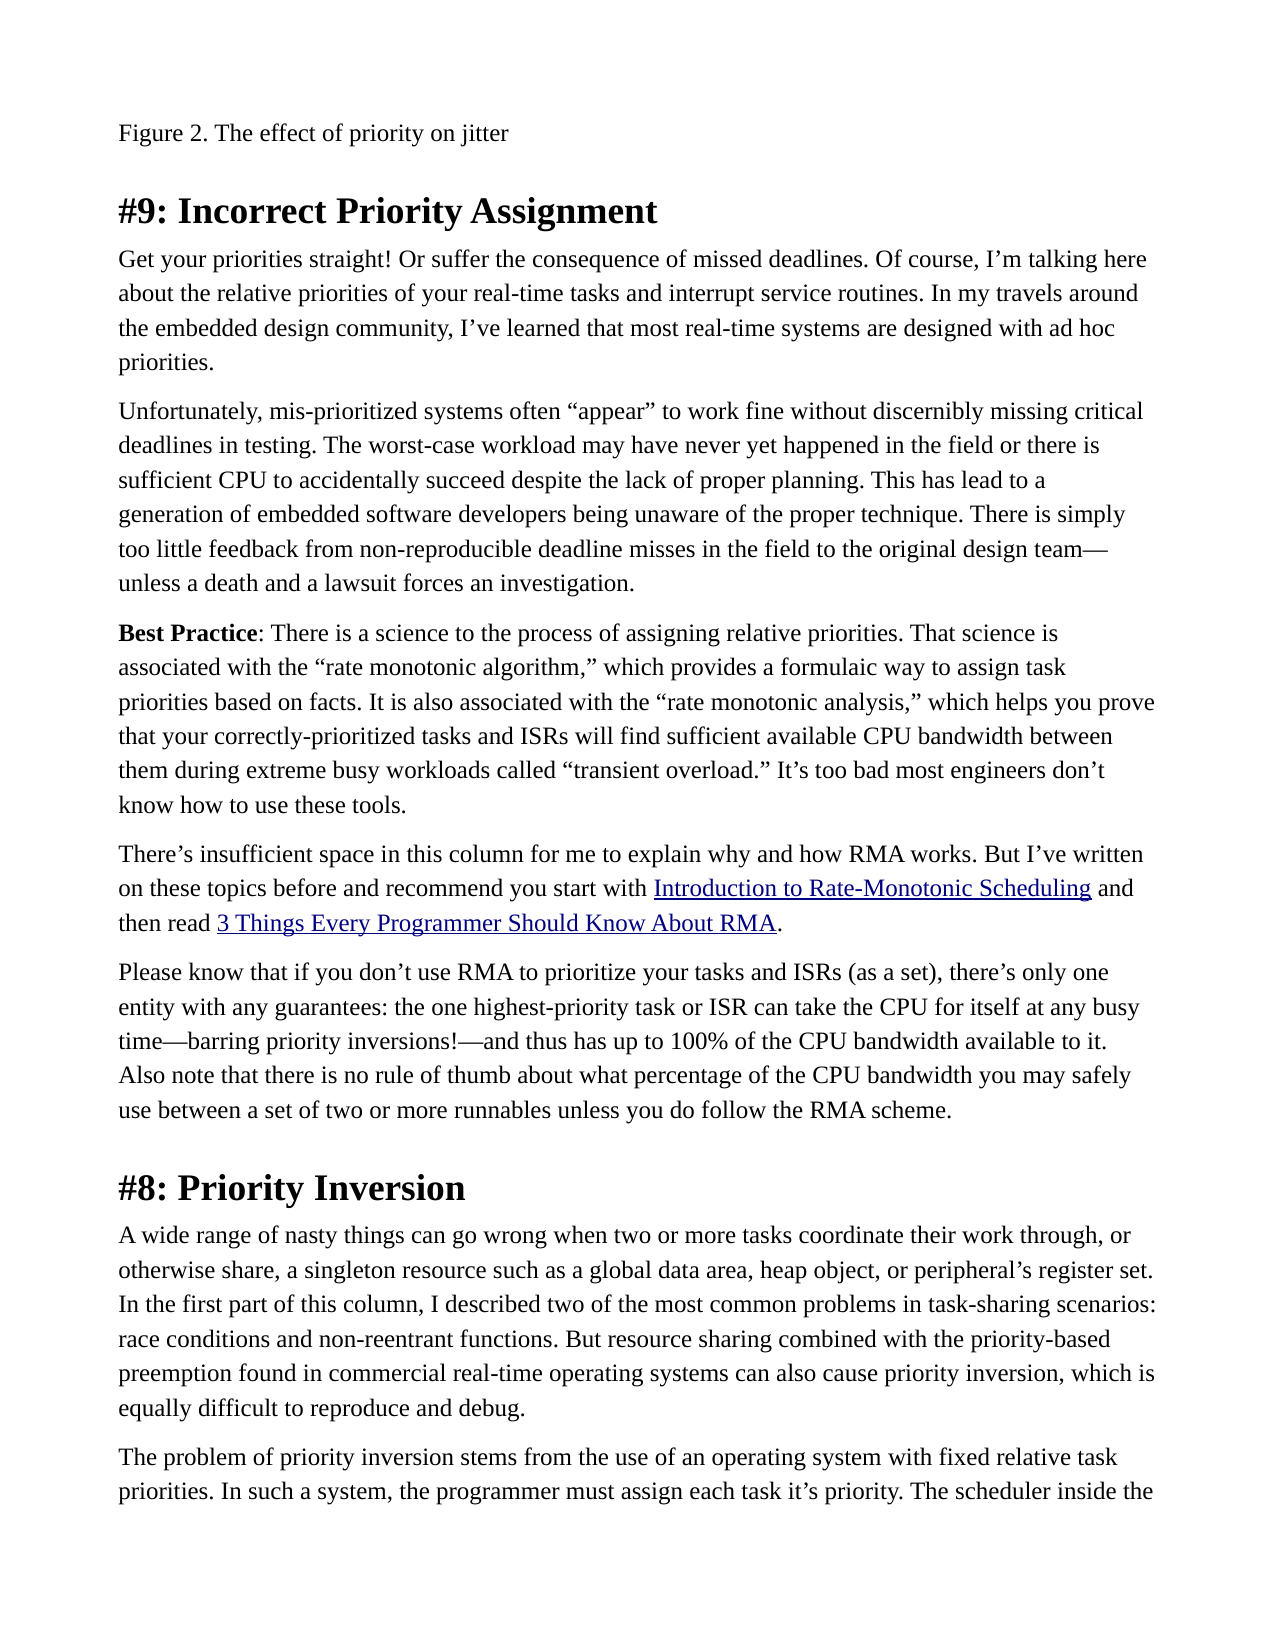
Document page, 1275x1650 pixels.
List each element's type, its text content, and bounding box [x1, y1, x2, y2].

text The problem of priority inversion stems from the use of an operating system with fixed relative task priorities. In such a system, the programmer must assign each task it’s priority. The scheduler inside the [118, 1442, 1157, 1505]
text Get your priorities straight! Or suffer the consequence of missed deadlines. Of course, I’m talking here about the relative priorities of your real-time tasks and interrupt service routines. In my travels around the embedded design community, I’ve learned that most real-time systems are designed with ad hoc priorities. [118, 244, 1157, 376]
subtitle #8: Priority Inversion [118, 1165, 1157, 1208]
text A wide range of nasty things can go wrong when two or more tasks coordinate their work through, or otherwise share, a singleton resource such as a global data area, heap object, or peripheral’s register set. In the first part of this column, I described two of the most common problems in task-sharing scenarios: race conditions and non-reentrant functions. But resource sharing combined with the priority-based preemption found in commercial real-time operating systems can also cause priority inversion, which is equally difficult to reproduce and debug. [118, 1221, 1157, 1422]
text There’s insufficient space in this column for me to explain why and how RMA works. But I’ve written on these topics before and recommend you start with Introduction to Rate-Monotonic Scheduling and then read 3 Things Every Programmer Should Know About RMA. [118, 839, 1157, 937]
subtitle #9: Incorrect Priority Assignment [118, 188, 1157, 231]
text Please know that if you don’t use RMA to prioritize your tasks and ISRs (as a set), there’s only one entity with any guarantees: the one highest-priority task or ISR can take the CPU for itself at any busy time—barring priority inversions!—and thus has up to 100% of the CPU bandwidth available to it. Also note that there is no rule of thumb about what percentage of the CPU bandwidth you may safely use between a set of two or more runnables unless you do follow the RMA scheme. [118, 957, 1157, 1124]
text Unfortunately, mis-prioritized systems often “appear” to work fine without discernibly missing critical deadlines in testing. The worst-case workload may have never yet happened in the field or there is sufficient CPU to accidentally succeed despite the lack of proper planning. This has lead to a generation of embedded software developers being unaware of the proper technique. There is simply too little feedback from non-reproducible deadline misses in the field to the original design team—unless a death and a lawsuit forces an investigation. [118, 396, 1157, 597]
text Best Practice: There is a science to the process of assigning relative priorities. That science is associated with the “rate monotonic algorithm,” which provides a formulaic way to assign task priorities based on facts. It is also associated with the “rate monotonic analysis,” which helps you prove that your correctly-prioritized tasks and ISRs will find sufficient available CPU bandwidth between them during extreme busy workloads called “transient overload.” It’s too bad most engineers don’t know how to use these tools. [118, 618, 1157, 819]
text Figure 2. The effect of priority on jitter [118, 118, 1157, 147]
